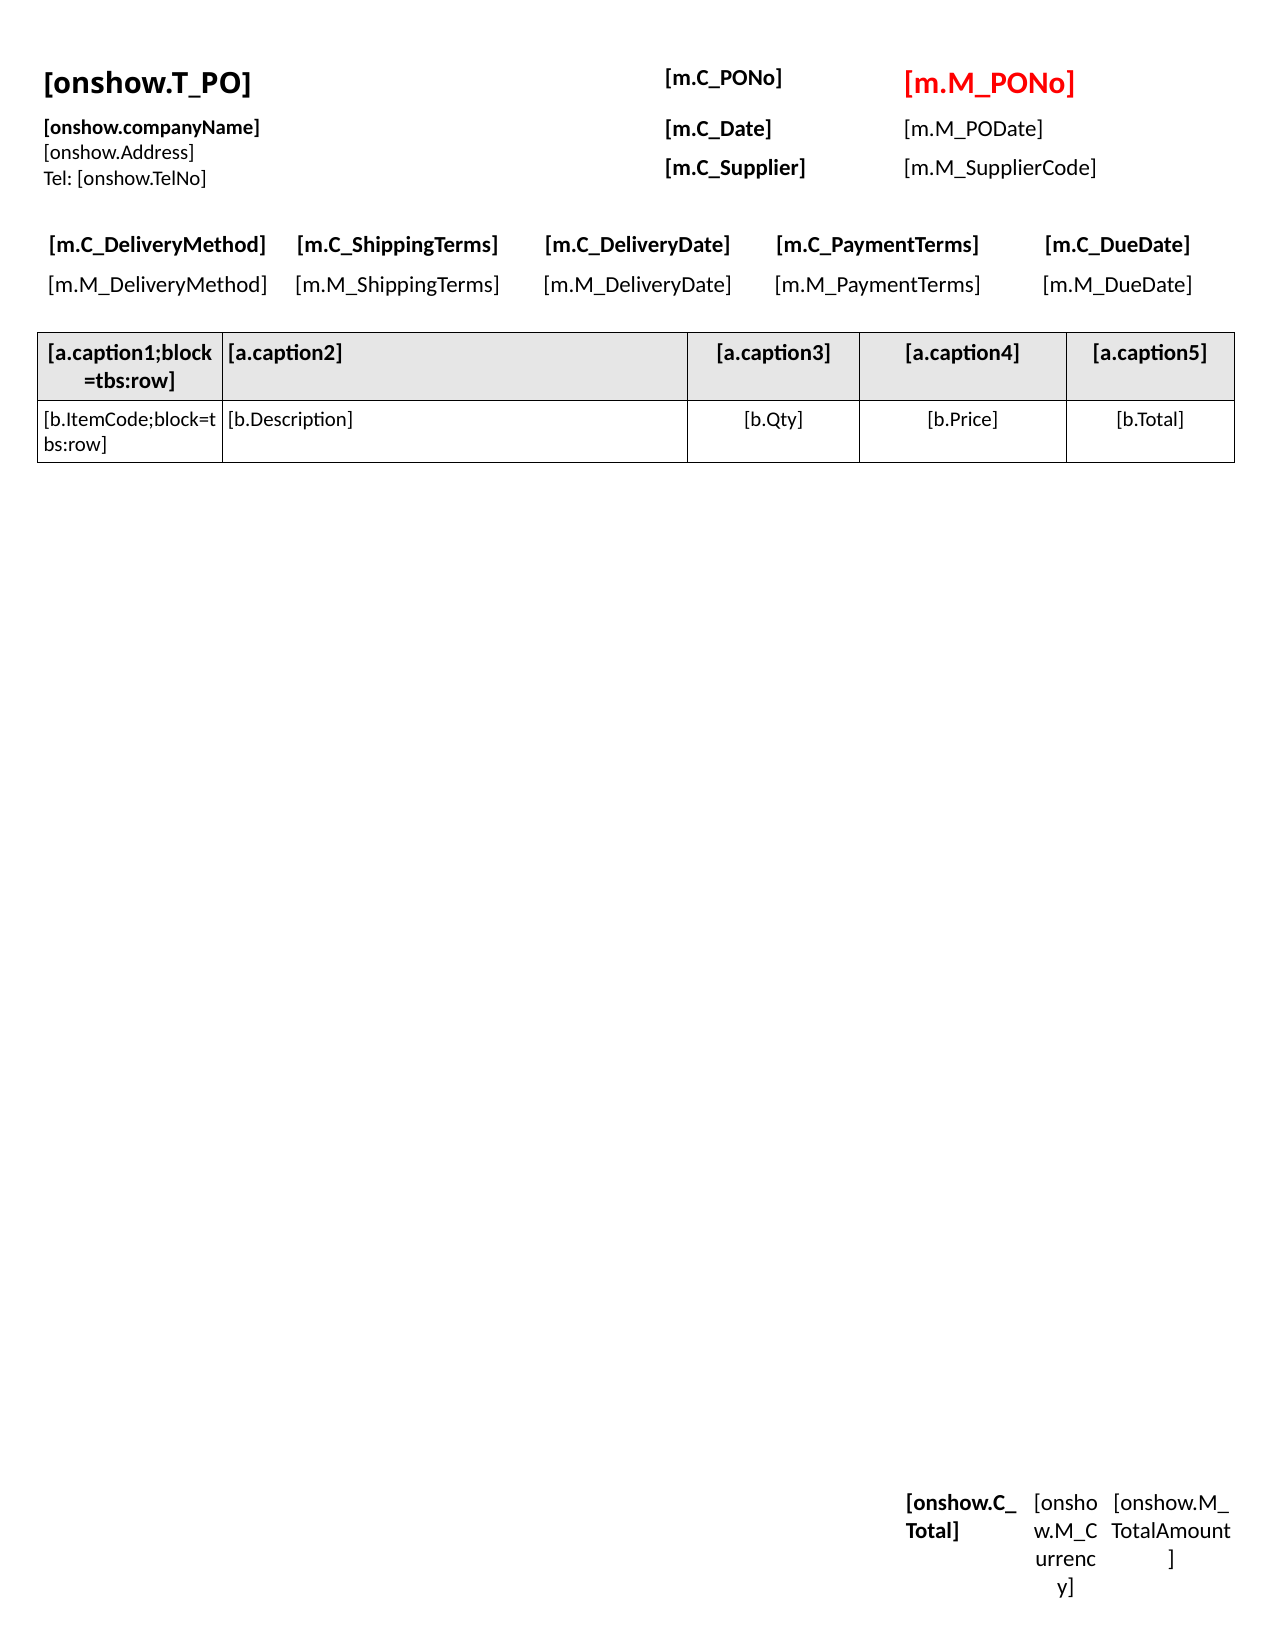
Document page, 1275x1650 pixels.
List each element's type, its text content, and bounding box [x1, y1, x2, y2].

table_header [m.C_ShippingTerms] [278, 225, 517, 264]
table_header [m.C_DueDate] [998, 225, 1237, 264]
table_header [a.caption3] [688, 333, 859, 400]
table_cell [m.M_PaymentTerms] [758, 264, 997, 303]
table_header [onshow.T_PO] [38, 57, 659, 108]
table_cell [b.Price] [860, 401, 1066, 462]
table_cell [b.ItemCode;block=tbs:row] [38, 401, 222, 462]
table_cell [m.M_DeliveryDate] [518, 264, 757, 303]
table_cell [321, 108, 659, 196]
table_cell [m.M_DueDate] [998, 264, 1237, 303]
table_header [a.caption2] [223, 333, 687, 400]
table_cell [m.C_Supplier] [659, 148, 898, 196]
table_header [a.caption1;block=tbs:row] [38, 333, 222, 400]
table_cell [b.Qty] [688, 401, 859, 462]
table_header [a.caption4] [860, 333, 1066, 400]
table_header [m.M_PONo] [898, 57, 1234, 108]
table_header [a.caption5] [1067, 333, 1234, 400]
table_cell [b.Description] [223, 401, 687, 462]
table_cell [b.Total] [1067, 401, 1234, 462]
table_cell [m.M_PODate] [898, 108, 1234, 148]
table_cell [m.M_DeliveryMethod] [38, 264, 277, 303]
table_header [m.C_PaymentTerms] [758, 225, 997, 264]
table_cell [m.M_SupplierCode] [898, 148, 1234, 196]
table_cell [m.M_ShippingTerms] [278, 264, 517, 303]
table_header [m.C_DeliveryDate] [518, 225, 757, 264]
table_header [m.C_PONo] [659, 57, 898, 108]
table_header [m.C_DeliveryMethod] [38, 225, 277, 264]
table_cell [onshow.companyName] [onshow.Address] Tel: [onshow.TelNo] [38, 108, 321, 196]
table_cell [m.C_Date] [659, 108, 898, 148]
